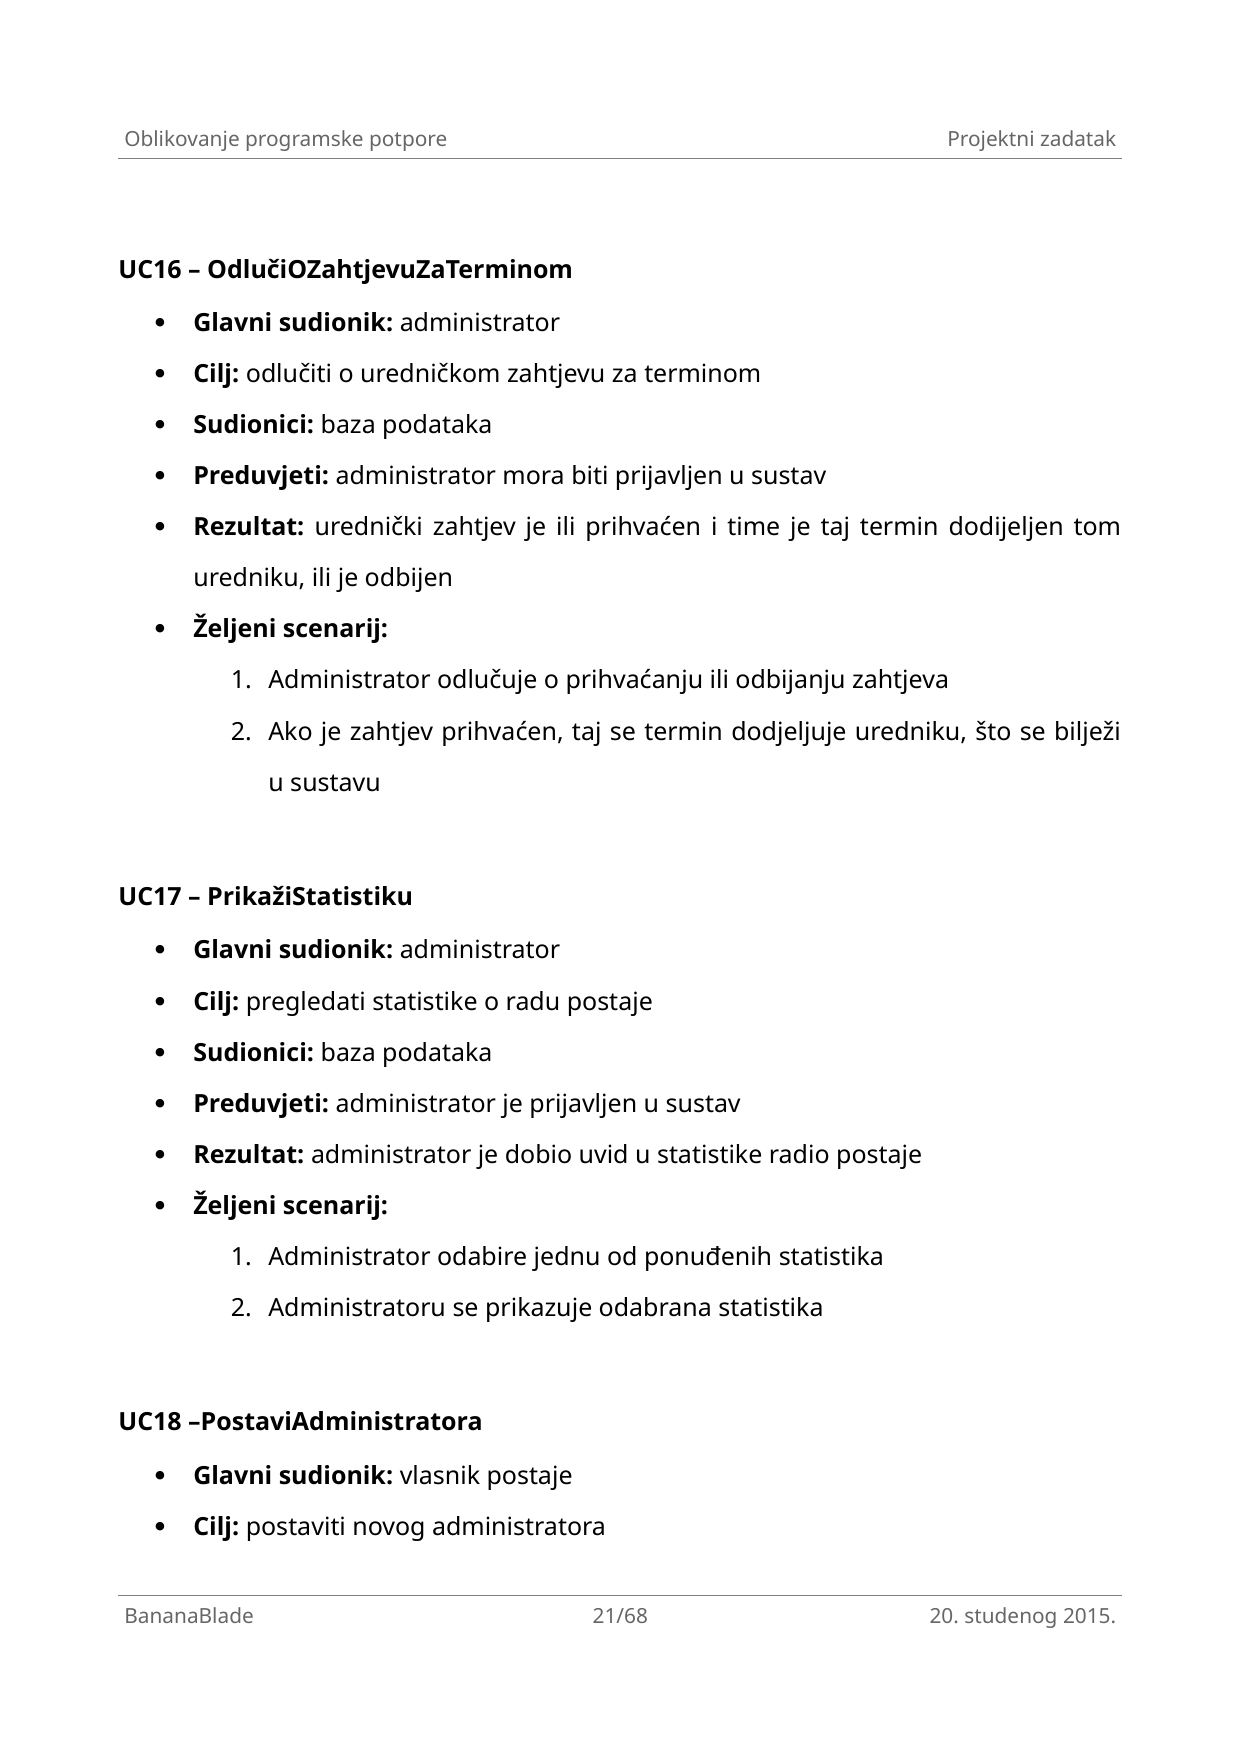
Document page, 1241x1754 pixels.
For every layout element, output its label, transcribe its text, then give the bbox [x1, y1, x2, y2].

subtitle UC16 – OdlučiOZahtjevuZaTerminom [118, 252, 1122, 286]
subtitle UC17 – PrikažiStatistiku [118, 879, 1122, 913]
list Administratoru se prikazuje odabrana statistika [231, 1289, 1122, 1323]
list Željeni scenarij: [156, 1187, 1122, 1221]
list Ako je zahtjev prihvaćen, taj se termin dodjeljuje uredniku, što se bilježi u sustavu [231, 713, 1122, 798]
list Rezultat: administrator je dobio uvid u statistike radio postaje [156, 1136, 1122, 1170]
subtitle UC18 –PostaviAdministratora [118, 1404, 1122, 1438]
list Cilj: odlučiti o uredničkom zahtjevu za terminom [156, 356, 1122, 390]
list Rezultat: urednički zahtjev je ili prihvaćen i time je taj termin dodijeljen tom uredniku, ili je odbijen [156, 509, 1122, 594]
list Administrator odabire jednu od ponuđenih statistika [231, 1238, 1122, 1272]
list Glavni sudionik: administrator [156, 305, 1122, 339]
list Glavni sudionik: administrator [156, 932, 1122, 966]
list Preduvjeti: administrator je prijavljen u sustav [156, 1085, 1122, 1119]
list Sudionici: baza podataka [156, 1034, 1122, 1068]
list Sudionici: baza podataka [156, 407, 1122, 441]
list Cilj: postaviti novog administratora [156, 1508, 1122, 1542]
list Preduvjeti: administrator mora biti prijavljen u sustav [156, 458, 1122, 492]
list Cilj: pregledati statistike o radu postaje [156, 983, 1122, 1017]
list Željeni scenarij: [156, 611, 1122, 645]
list Glavni sudionik: vlasnik postaje [156, 1457, 1122, 1491]
list Administrator odlučuje o prihvaćanju ili odbijanju zahtjeva [231, 662, 1122, 696]
